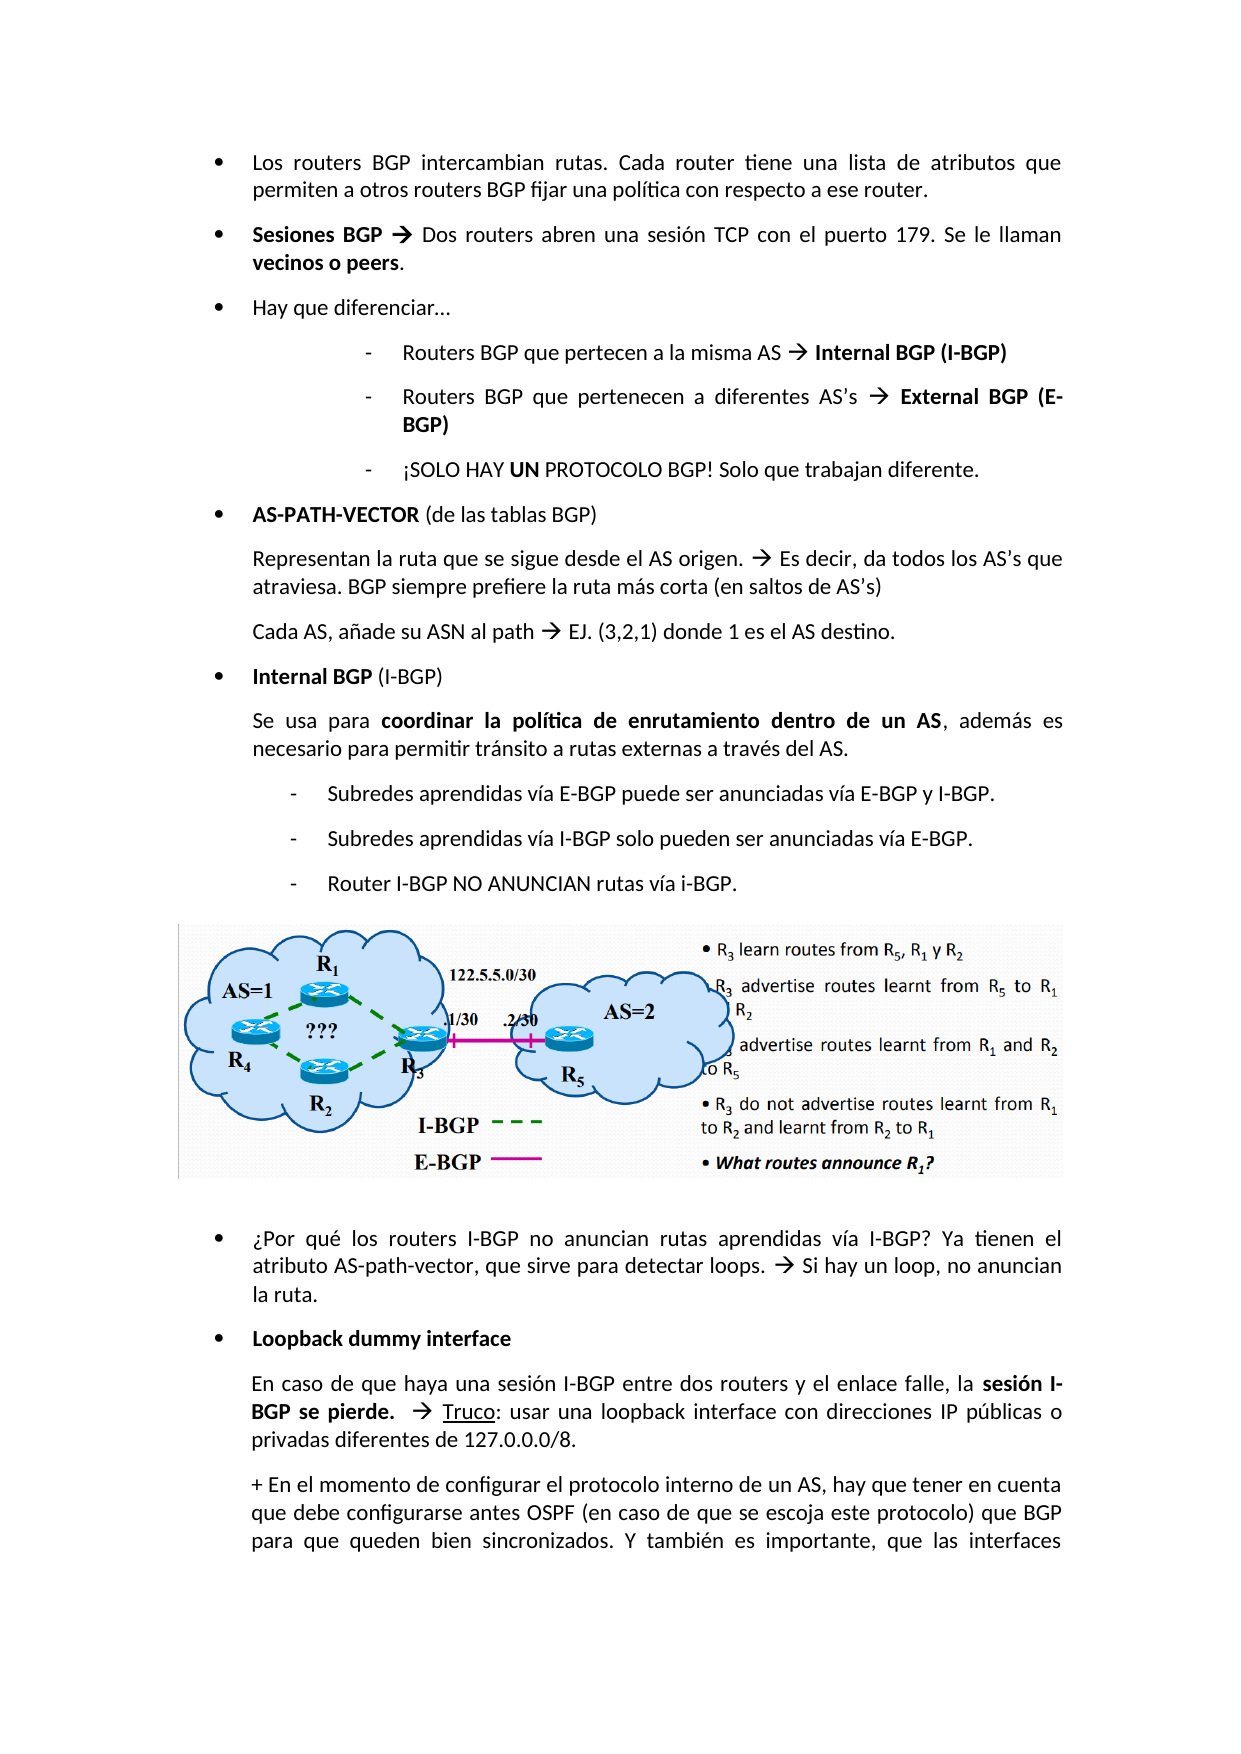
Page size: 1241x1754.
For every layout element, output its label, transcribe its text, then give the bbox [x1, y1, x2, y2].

list + En el momento de configurar el protocolo interno de un AS, hay que tener en cuenta que debe configurarse antes OSPF (en caso de que se escoja este protocolo) que BGP para que queden bien sincronizados. Y también es importante, que las interfaces [251, 1470, 1063, 1554]
list ¡SOLO HAY UN PROTOCOLO BGP! Solo que trabajan diferente. [365, 455, 1063, 483]
list Loopback dummy interface [215, 1324, 1063, 1352]
list ¿Por qué los routers I-BGP no anuncian rutas aprendidas vía I-BGP? Ya tienen el atributo AS-path-vector, que sirve para detectar loops.  Si hay un loop, no anuncian la ruta. [215, 1224, 1063, 1308]
list Internal BGP (I-BGP) [215, 662, 1063, 690]
list AS-PATH-VECTOR (de las tablas BGP) [215, 500, 1063, 528]
list Se usa para coordinar la política de enrutamiento dentro de un AS, además es necesario para permitir tránsito a rutas externas a través del AS. [252, 707, 1063, 763]
list Cada AS, añade su ASN al path  EJ. (3,2,1) donde 1 es el AS destino. [252, 617, 1063, 645]
list Router I-BGP NO ANUNCIAN rutas vía i-BGP. [290, 869, 1063, 897]
list Sesiones BGP  Dos routers abren una sesión TCP con el puerto 179. Se le llaman vecinos o peers. [215, 220, 1063, 276]
list Routers BGP que pertecen a la misma AS  Internal BGP (I-BGP) [365, 338, 1063, 366]
list Subredes aprendidas vía I-BGP solo pueden ser anunciadas vía E-BGP. [290, 824, 1063, 852]
list Representan la ruta que se sigue desde el AS origen.  Es decir, da todos los AS’s que atraviesa. BGP siempre prefiere la ruta más corta (en saltos de AS’s) [252, 544, 1063, 601]
list En caso de que haya una sesión I-BGP entre dos routers y el enlace falle, la sesión I-BGP se pierde.  Truco: usar una loopback interface con direcciones IP públicas o privadas diferentes de 127.0.0.0/8. [251, 1369, 1063, 1453]
list Hay que diferenciar… [215, 293, 1063, 321]
list Subredes aprendidas vía E-BGP puede ser anunciadas vía E-BGP y I-BGP. [290, 779, 1063, 807]
list Los routers BGP intercambian rutas. Cada router tiene una lista de atributos que permiten a otros routers BGP fijar una política con respecto a ese router. [215, 148, 1063, 204]
list Routers BGP que pertenecen a diferentes AS’s  External BGP (E-BGP) [365, 382, 1063, 438]
